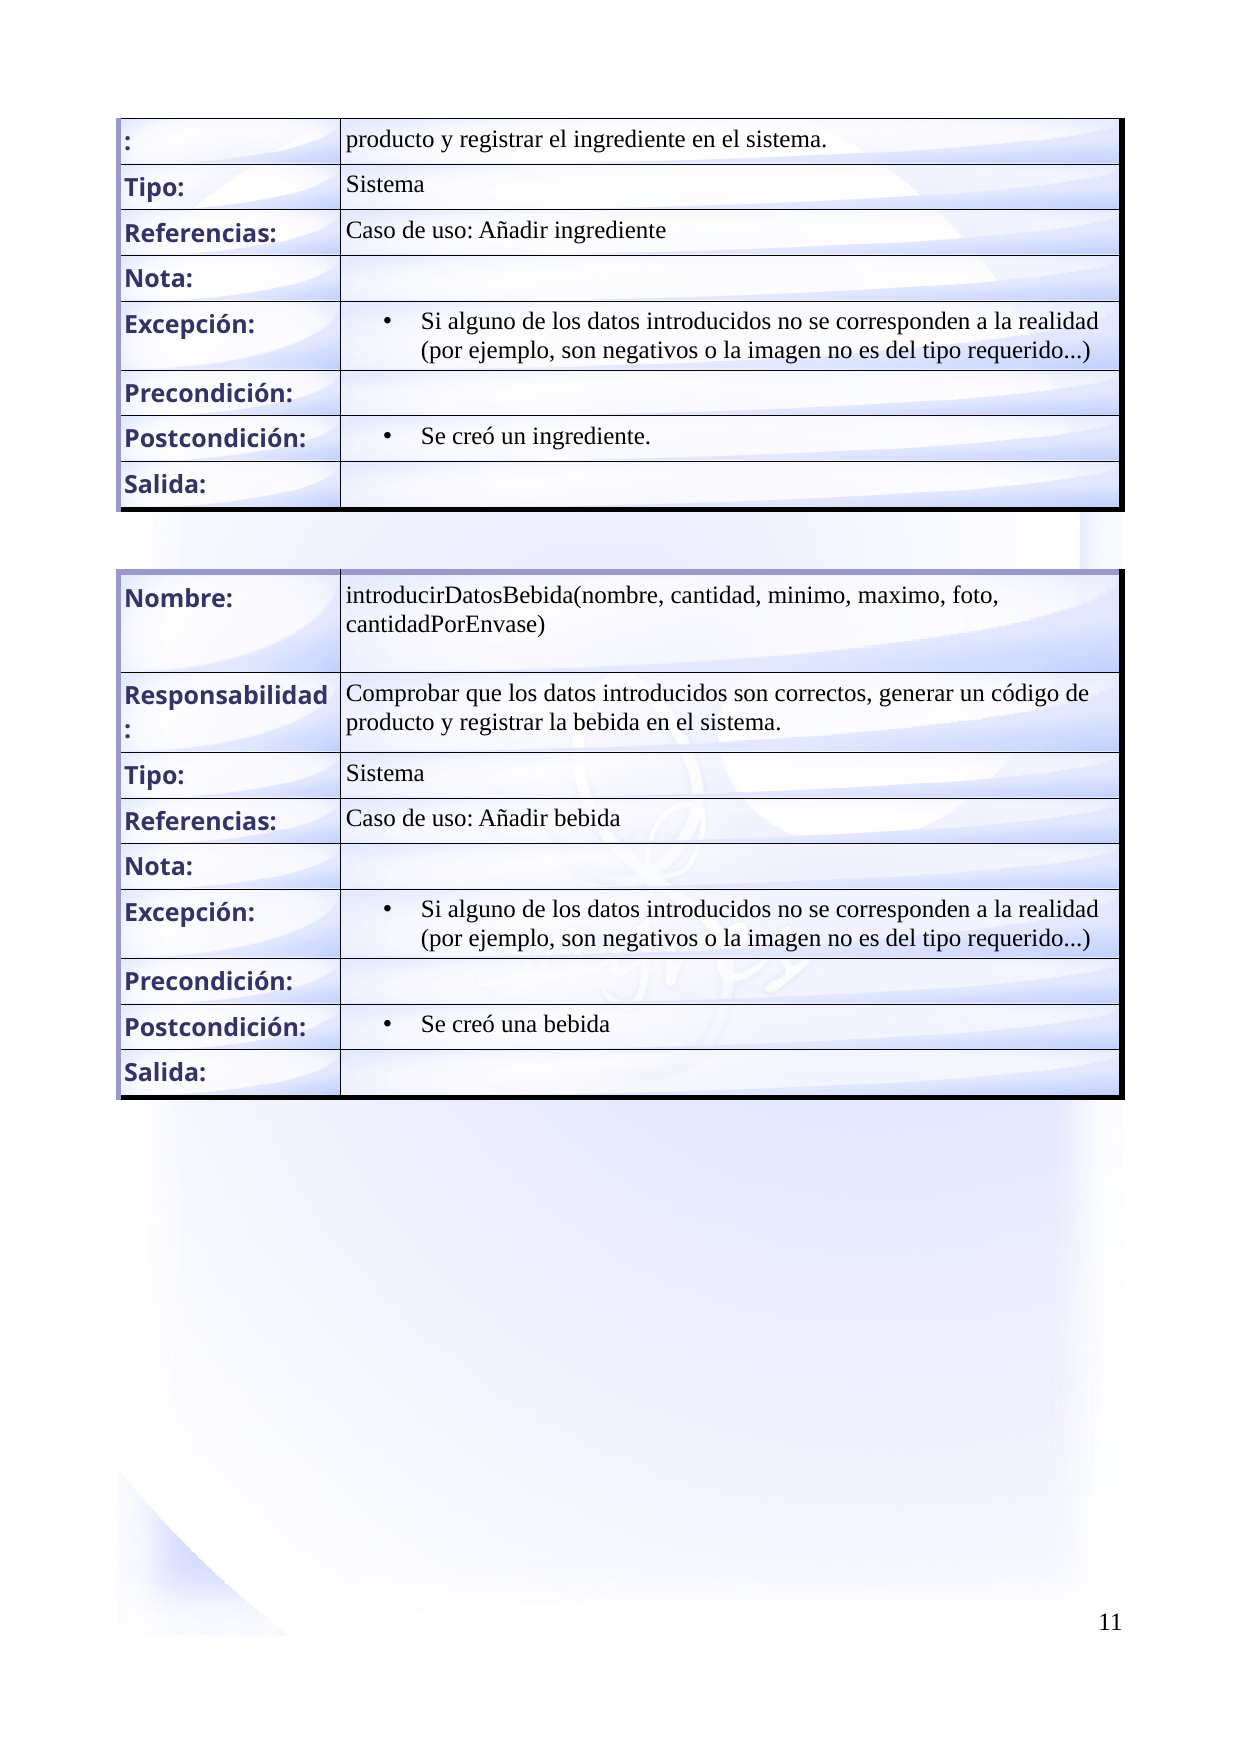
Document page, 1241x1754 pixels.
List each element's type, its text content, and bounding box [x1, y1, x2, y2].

table_cell Excepción: [121, 890, 340, 958]
table_cell Salida: [121, 462, 340, 507]
table_cell producto y registrar el ingrediente en el sistema. [341, 119, 1119, 164]
table_cell [341, 844, 1119, 889]
table_cell [341, 462, 1119, 507]
table_cell Comprobar que los datos introducidos son correctos, generar un código de producto y registrar la bebida en el sistema. [341, 673, 1119, 752]
table_cell Si alguno de los datos introducidos no se corresponden a la realidad (por ejemplo, son negativos o la imagen no es del tipo requerido...) [341, 890, 1119, 958]
table_cell Nota: [121, 256, 340, 301]
table_header Nombre: [121, 575, 340, 672]
table_cell [341, 256, 1119, 301]
table_cell : [121, 119, 340, 164]
table_cell Tipo: [121, 753, 340, 797]
table_cell Nota: [121, 844, 340, 889]
table_cell Excepción: [121, 302, 340, 370]
picture [118, 1100, 1122, 1636]
table_cell Caso de uso: Añadir bebida [341, 799, 1119, 843]
table_cell Precondición: [121, 371, 340, 415]
table_cell [341, 959, 1119, 1003]
table_cell Postcondición: [121, 1005, 340, 1049]
table_cell Sistema [341, 753, 1119, 797]
table_cell Se creó una bebida [341, 1005, 1119, 1049]
table_cell Referencias: [121, 799, 340, 843]
table_header introducirDatosBebida(nombre, cantidad, minimo, maximo, foto, cantidadPorEnvase) [341, 575, 1119, 672]
table_cell [341, 371, 1119, 415]
table_cell [341, 1050, 1119, 1095]
table_cell Tipo: [121, 165, 340, 209]
table_cell Precondición: [121, 959, 340, 1003]
table_cell Referencias: [121, 210, 340, 255]
table_cell Se creó un ingrediente. [341, 416, 1119, 461]
table_cell Postcondición: [121, 416, 340, 461]
table_cell Si alguno de los datos introducidos no se corresponden a la realidad (por ejemplo, son negativos o la imagen no es del tipo requerido...) [341, 302, 1119, 370]
table_cell Caso de uso: Añadir ingrediente [341, 210, 1119, 255]
table_cell Sistema [341, 165, 1119, 209]
table_cell Responsabilidad: [121, 673, 340, 752]
table_cell Salida: [121, 1050, 340, 1095]
picture [118, 512, 1122, 569]
